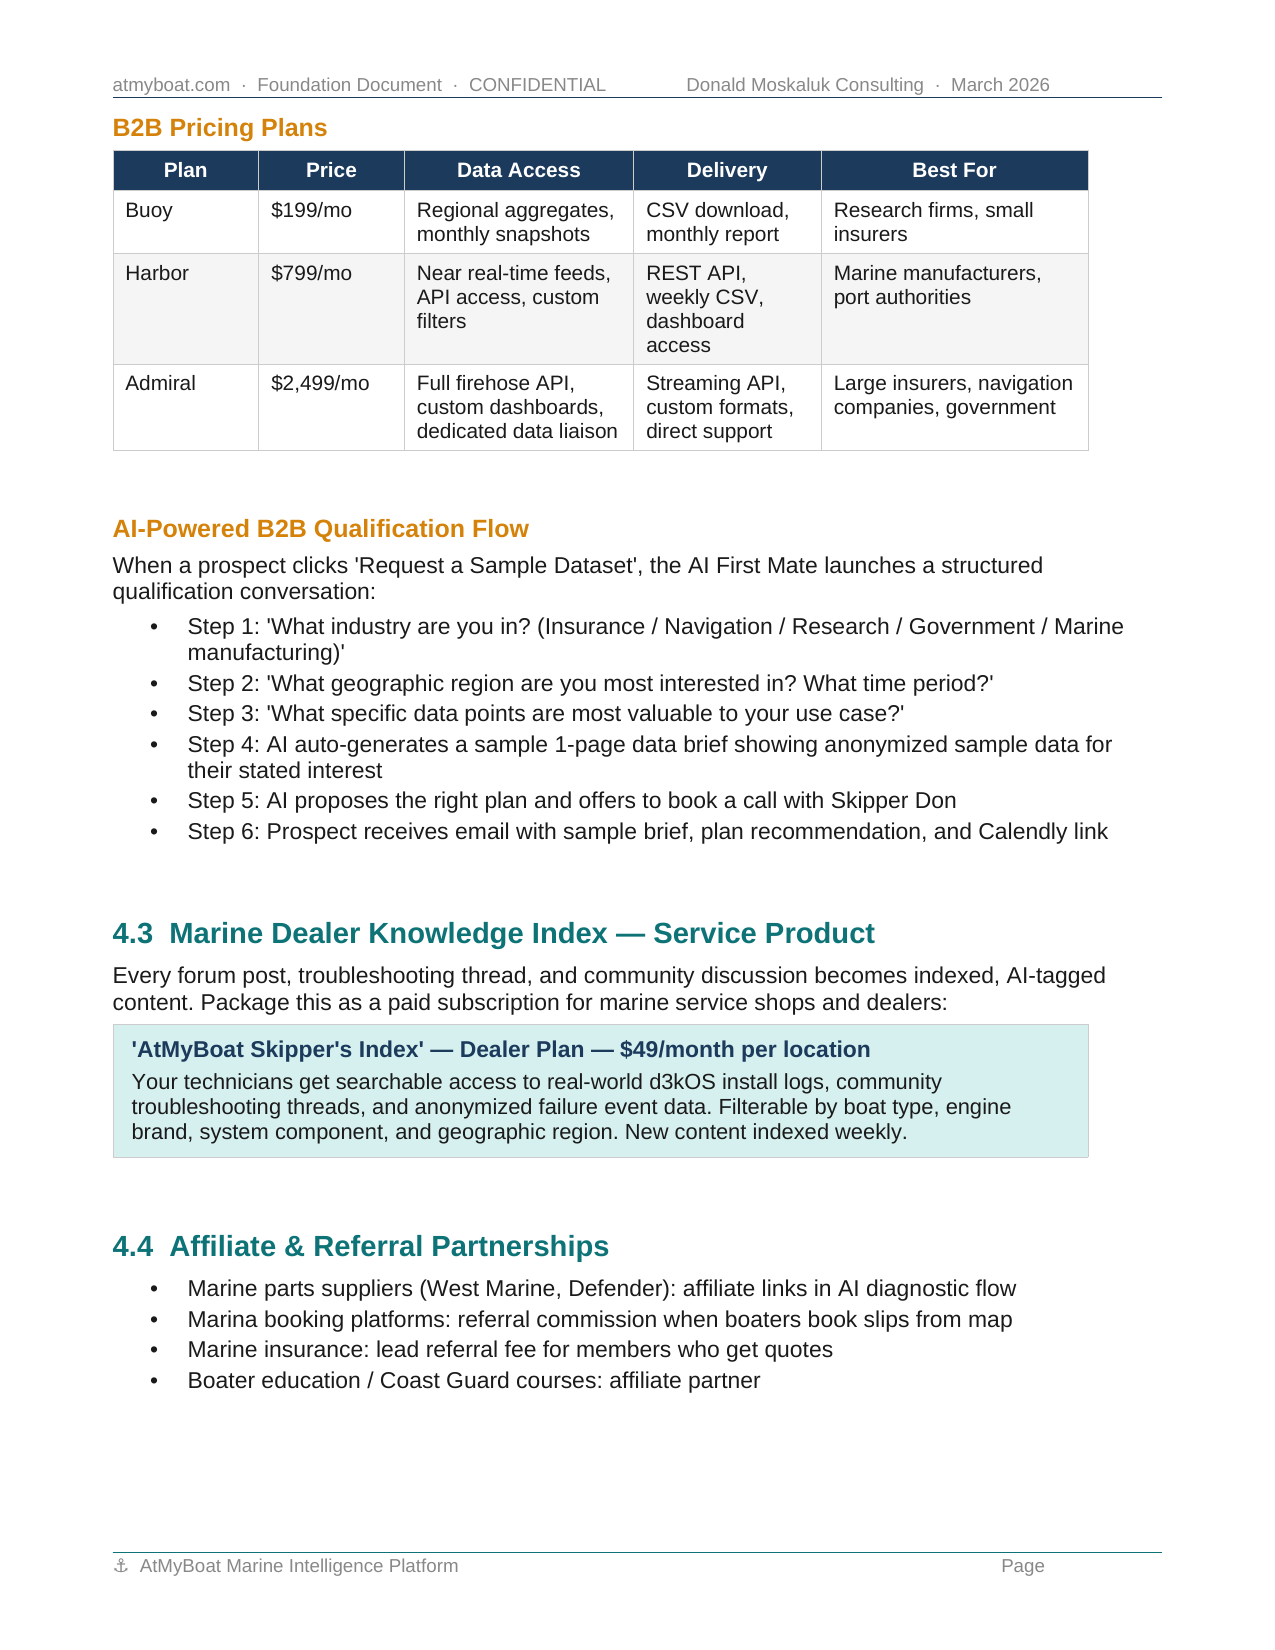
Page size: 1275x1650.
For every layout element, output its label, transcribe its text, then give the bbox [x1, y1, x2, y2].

table_cell REST API, weekly CSV, dashboard access [634, 254, 821, 364]
list Marine parts suppliers (West Marine, Defender): affiliate links in AI diagnostic flow [150, 1275, 1162, 1302]
table_header Best For [822, 151, 1088, 190]
subtitle 4.4 Affiliate & Referral Partnerships [112, 1229, 1162, 1263]
table_cell Admiral [114, 365, 258, 450]
table_cell $799/mo [259, 254, 404, 364]
list Marina booking platforms: referral commission when boaters book slips from map [150, 1306, 1162, 1332]
list Step 2: 'What geographic region are you most interested in? What time period?' [150, 669, 1162, 696]
table_cell Regional aggregates, monthly snapshots [405, 191, 633, 253]
table_cell Research firms, small insurers [822, 191, 1088, 253]
table_cell Near real-time feeds, API access, custom filters [405, 254, 633, 364]
text When a prospect clicks 'Request a Sample Dataset', the AI First Mate launches a structured qualification conversation: [112, 552, 1162, 604]
list Boater education / Coast Guard courses: affiliate partner [150, 1367, 1162, 1393]
table_cell $199/mo [259, 191, 404, 253]
text AI-Powered B2B Qualification Flow [112, 514, 1162, 543]
subtitle 4.3 Marine Dealer Knowledge Index — Service Product [112, 916, 1162, 950]
list Step 3: 'What specific data points are most valuable to your use case?' [150, 700, 1162, 726]
table_cell Streaming API, custom formats, direct support [634, 365, 821, 450]
list Step 5: AI proposes the right plan and offers to book a call with Skipper Don [150, 787, 1162, 814]
table_cell $2,499/mo [259, 365, 404, 450]
list Step 6: Prospect receives email with sample brief, plan recommendation, and Calendly link [150, 818, 1162, 844]
table_cell Full firehose API, custom dashboards, dedicated data liaison [405, 365, 633, 450]
table_cell CSV download, monthly report [634, 191, 821, 253]
table_header Plan [114, 151, 258, 190]
list Step 1: 'What industry are you in? (Insurance / Navigation / Research / Government / Marine manufacturing)' [150, 613, 1162, 665]
list Marine insurance: lead referral fee for members who get quotes [150, 1336, 1162, 1363]
table_header 'AtMyBoat Skipper's Index' — Dealer Plan — $49/month per location Your technicians get searchable access to real-world d3kOS install logs, community troubleshooting threads, and anonymized failure event data. Filterable by boat type, engine brand, system component, and geographic region. New content indexed weekly. [114, 1025, 1088, 1157]
table_cell Large insurers, navigation companies, government [822, 365, 1088, 450]
text B2B Pricing Plans [112, 112, 1162, 141]
table_cell Buoy [114, 191, 258, 253]
table_header Price [259, 151, 404, 190]
text Every forum post, troubleshooting thread, and community discussion becomes indexed, AI-tagged content. Package this as a paid subscription for marine service shops and dealers: [112, 962, 1162, 1015]
table_cell Marine manufacturers, port authorities [822, 254, 1088, 364]
table_header Data Access [405, 151, 633, 190]
list Step 4: AI auto-generates a sample 1-page data brief showing anonymized sample data for their stated interest [150, 731, 1162, 783]
table_header Delivery [634, 151, 821, 190]
table_cell Harbor [114, 254, 258, 364]
